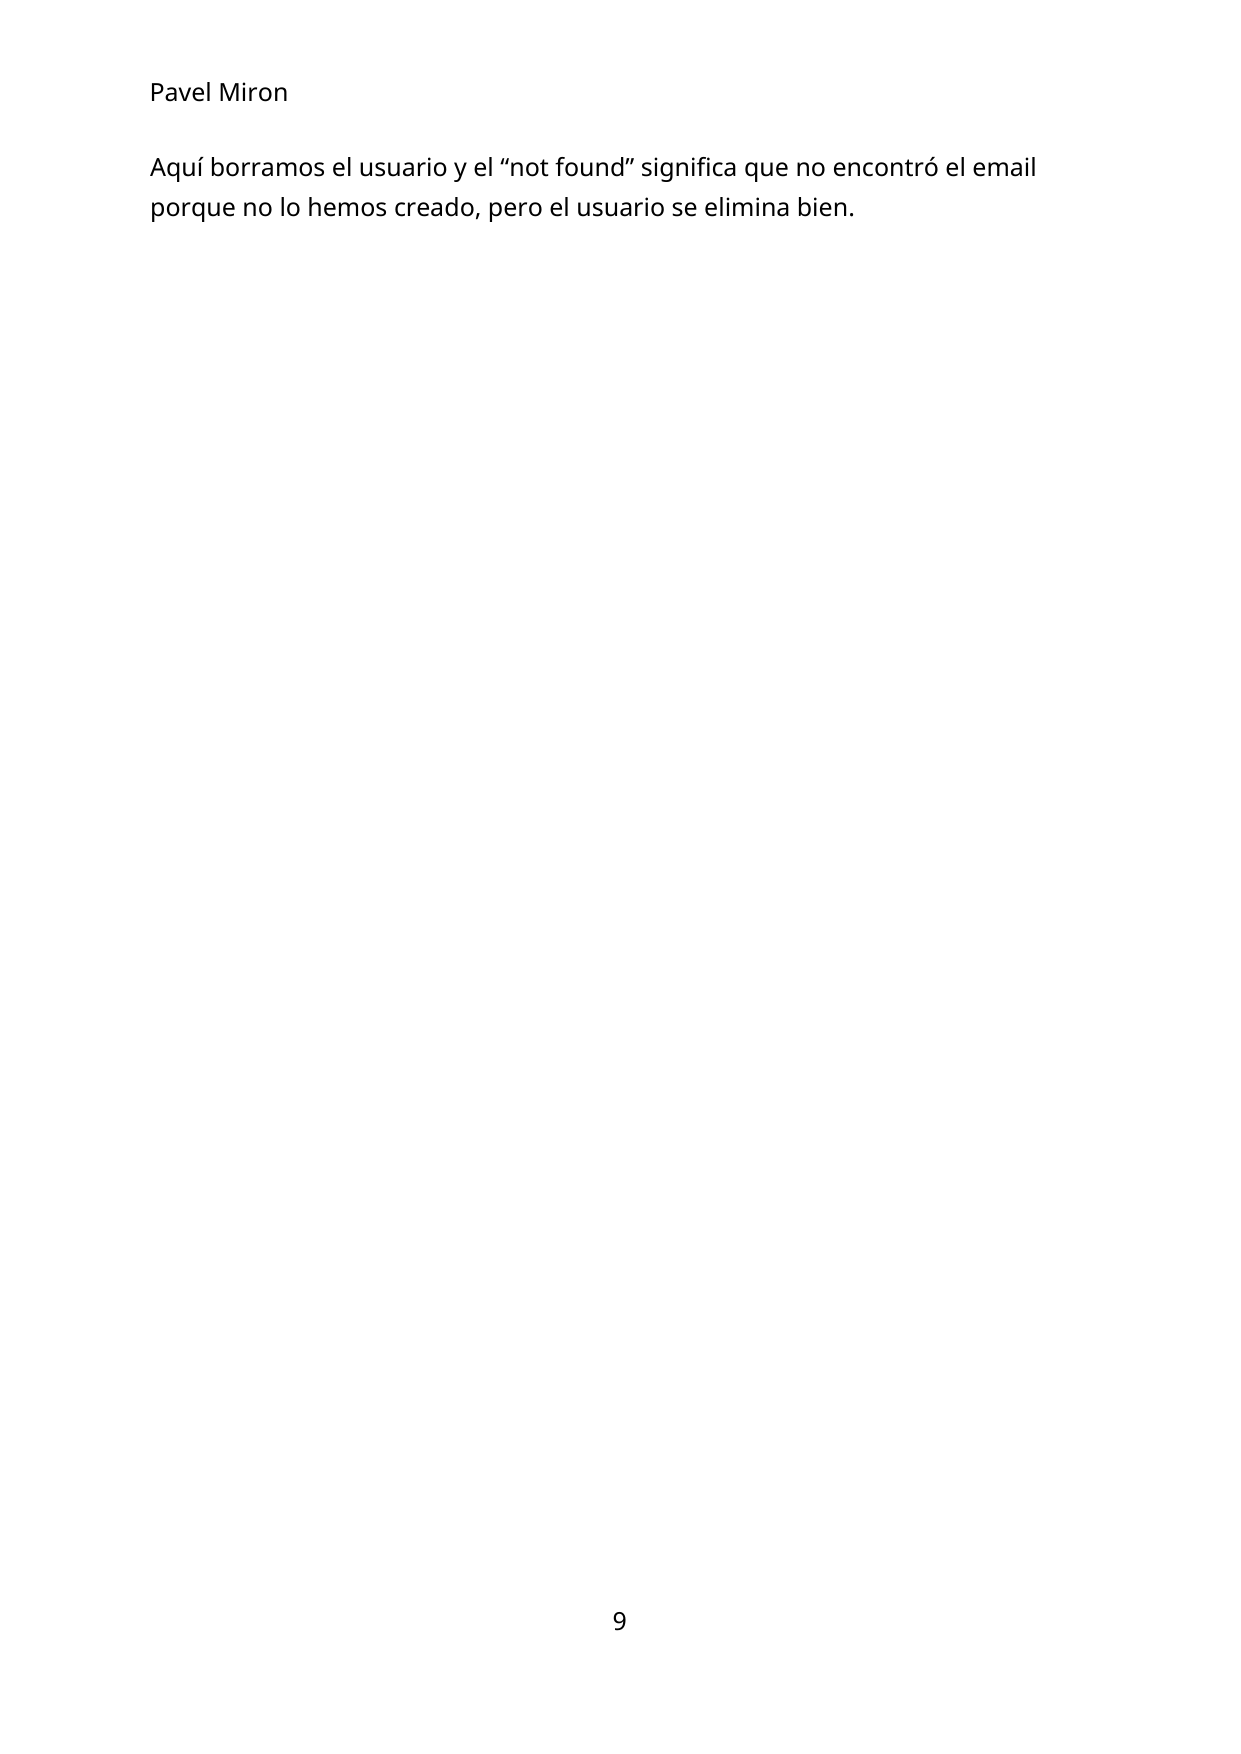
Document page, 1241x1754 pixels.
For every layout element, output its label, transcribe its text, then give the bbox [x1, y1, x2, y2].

text Aquí borramos el usuario y el “not found” significa que no encontró el email porque no lo hemos creado, pero el usuario se elimina bien. [150, 150, 1090, 223]
